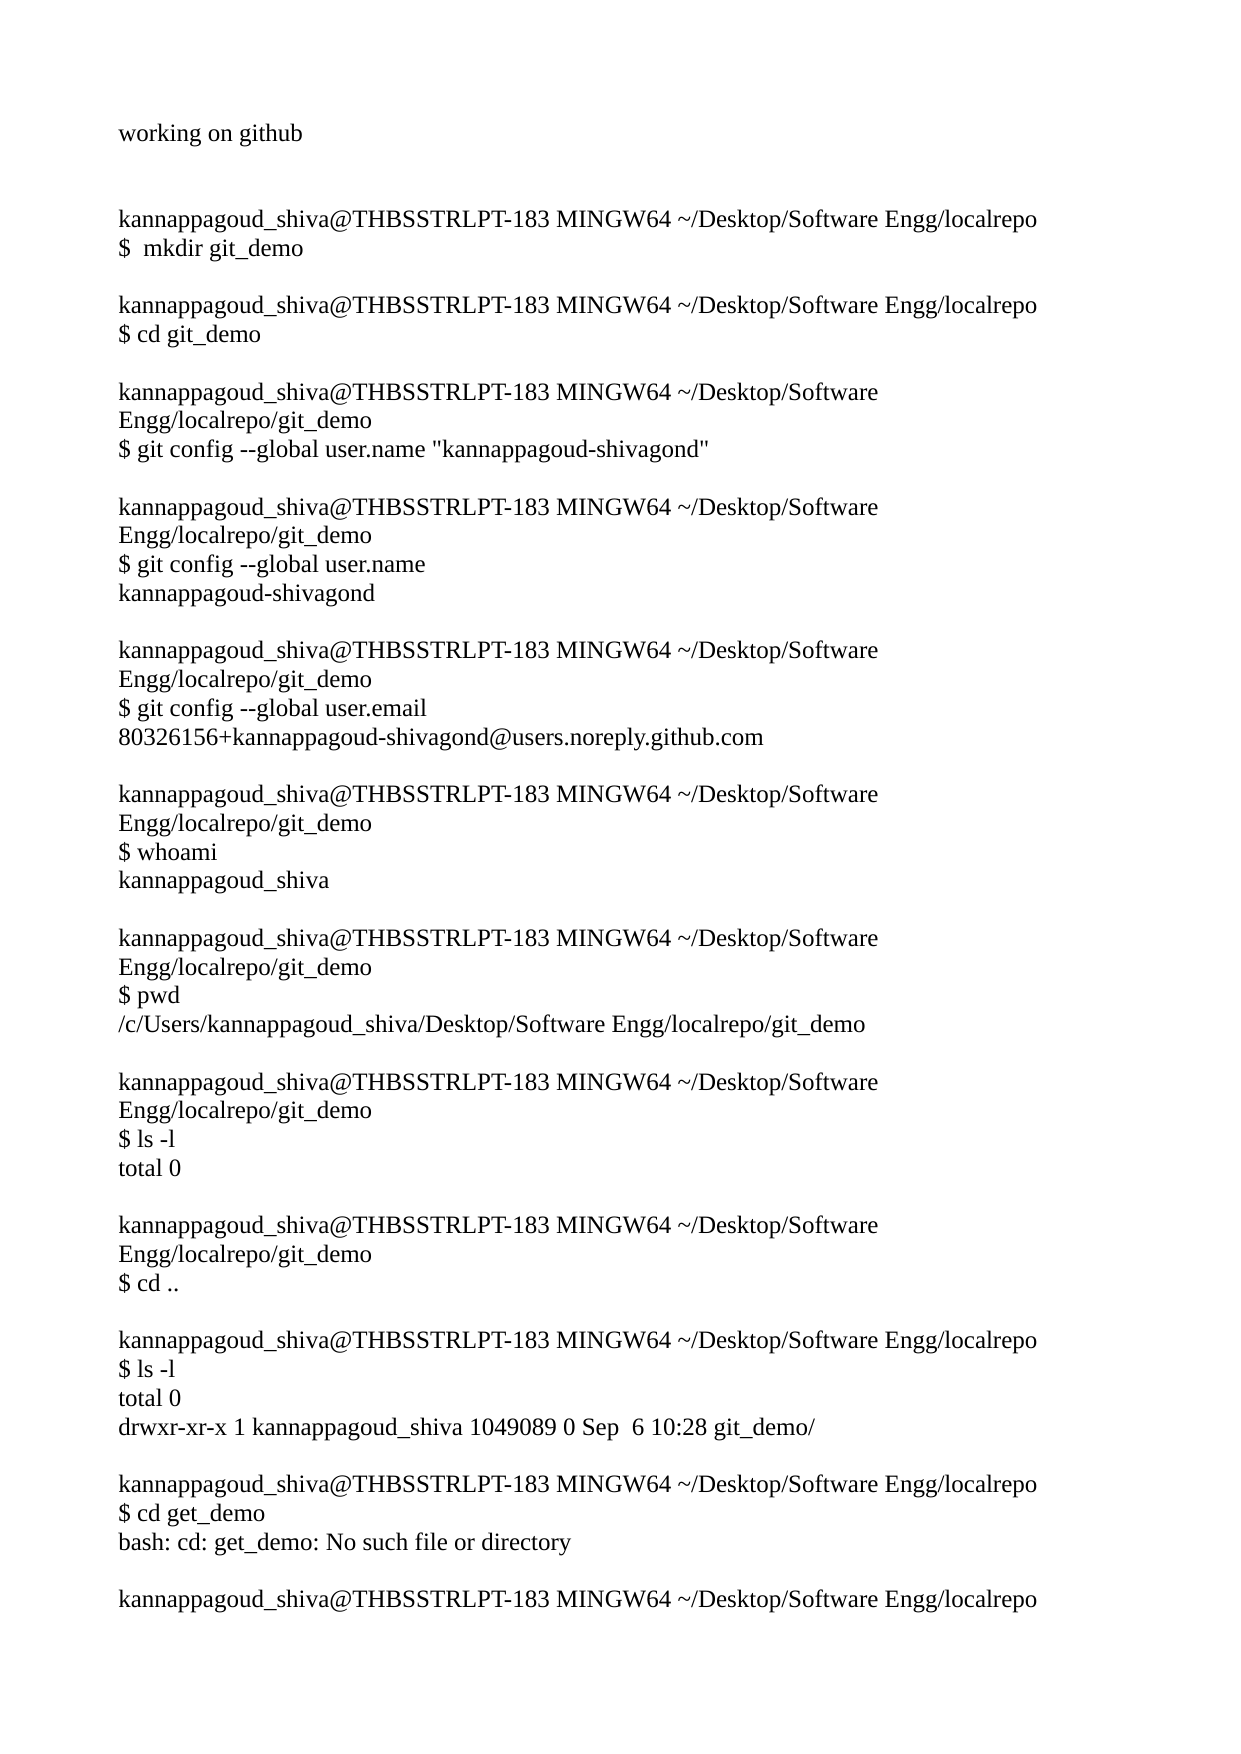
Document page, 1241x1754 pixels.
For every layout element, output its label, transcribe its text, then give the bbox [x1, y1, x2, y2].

text kannappagoud_shiva@THBSSTRLPT-183 MINGW64 ~/Desktop/Software Engg/localrepo/git_demo [118, 1067, 1122, 1124]
text $ pwd [118, 981, 1122, 1009]
text kannappagoud_shiva@THBSSTRLPT-183 MINGW64 ~/Desktop/Software Engg/localrepo/git_demo [118, 377, 1122, 434]
text kannappagoud-shivagond [118, 578, 1122, 607]
text 80326156+kannappagoud-shivagond@users.noreply.github.com [118, 722, 1122, 751]
text $ cd .. [118, 1268, 1122, 1297]
text kannappagoud_shiva [118, 866, 1122, 894]
text kannappagoud_shiva@THBSSTRLPT-183 MINGW64 ~/Desktop/Software Engg/localrepo [118, 1584, 1122, 1613]
text $ ls -l [118, 1124, 1122, 1153]
text kannappagoud_shiva@THBSSTRLPT-183 MINGW64 ~/Desktop/Software Engg/localrepo/git_demo [118, 492, 1122, 549]
text kannappagoud_shiva@THBSSTRLPT-183 MINGW64 ~/Desktop/Software Engg/localrepo/git_demo [118, 636, 1122, 693]
text $ cd git_demo [118, 319, 1122, 348]
text total 0 [118, 1153, 1122, 1182]
text $ cd get_demo [118, 1498, 1122, 1527]
text drwxr-xr-x 1 kannappagoud_shiva 1049089 0 Sep 6 10:28 git_demo/ [118, 1412, 1122, 1441]
text kannappagoud_shiva@THBSSTRLPT-183 MINGW64 ~/Desktop/Software Engg/localrepo [118, 204, 1122, 233]
text kannappagoud_shiva@THBSSTRLPT-183 MINGW64 ~/Desktop/Software Engg/localrepo [118, 1469, 1122, 1498]
text working on github [118, 118, 1122, 147]
text $ ls -l [118, 1354, 1122, 1383]
text /c/Users/kannappagoud_shiva/Desktop/Software Engg/localrepo/git_demo [118, 1009, 1122, 1038]
text kannappagoud_shiva@THBSSTRLPT-183 MINGW64 ~/Desktop/Software Engg/localrepo [118, 1326, 1122, 1354]
text kannappagoud_shiva@THBSSTRLPT-183 MINGW64 ~/Desktop/Software Engg/localrepo/git_demo [118, 1211, 1122, 1268]
text $ git config --global user.email [118, 693, 1122, 722]
text $ mkdir git_demo [118, 233, 1122, 262]
text kannappagoud_shiva@THBSSTRLPT-183 MINGW64 ~/Desktop/Software Engg/localrepo [118, 291, 1122, 319]
text bash: cd: get_demo: No such file or directory [118, 1527, 1122, 1556]
text $ git config --global user.name [118, 549, 1122, 578]
text $ git config --global user.name "kannappagoud-shivagond" [118, 434, 1122, 463]
text kannappagoud_shiva@THBSSTRLPT-183 MINGW64 ~/Desktop/Software Engg/localrepo/git_demo [118, 779, 1122, 837]
text total 0 [118, 1383, 1122, 1412]
text kannappagoud_shiva@THBSSTRLPT-183 MINGW64 ~/Desktop/Software Engg/localrepo/git_demo [118, 923, 1122, 981]
text $ whoami [118, 837, 1122, 866]
